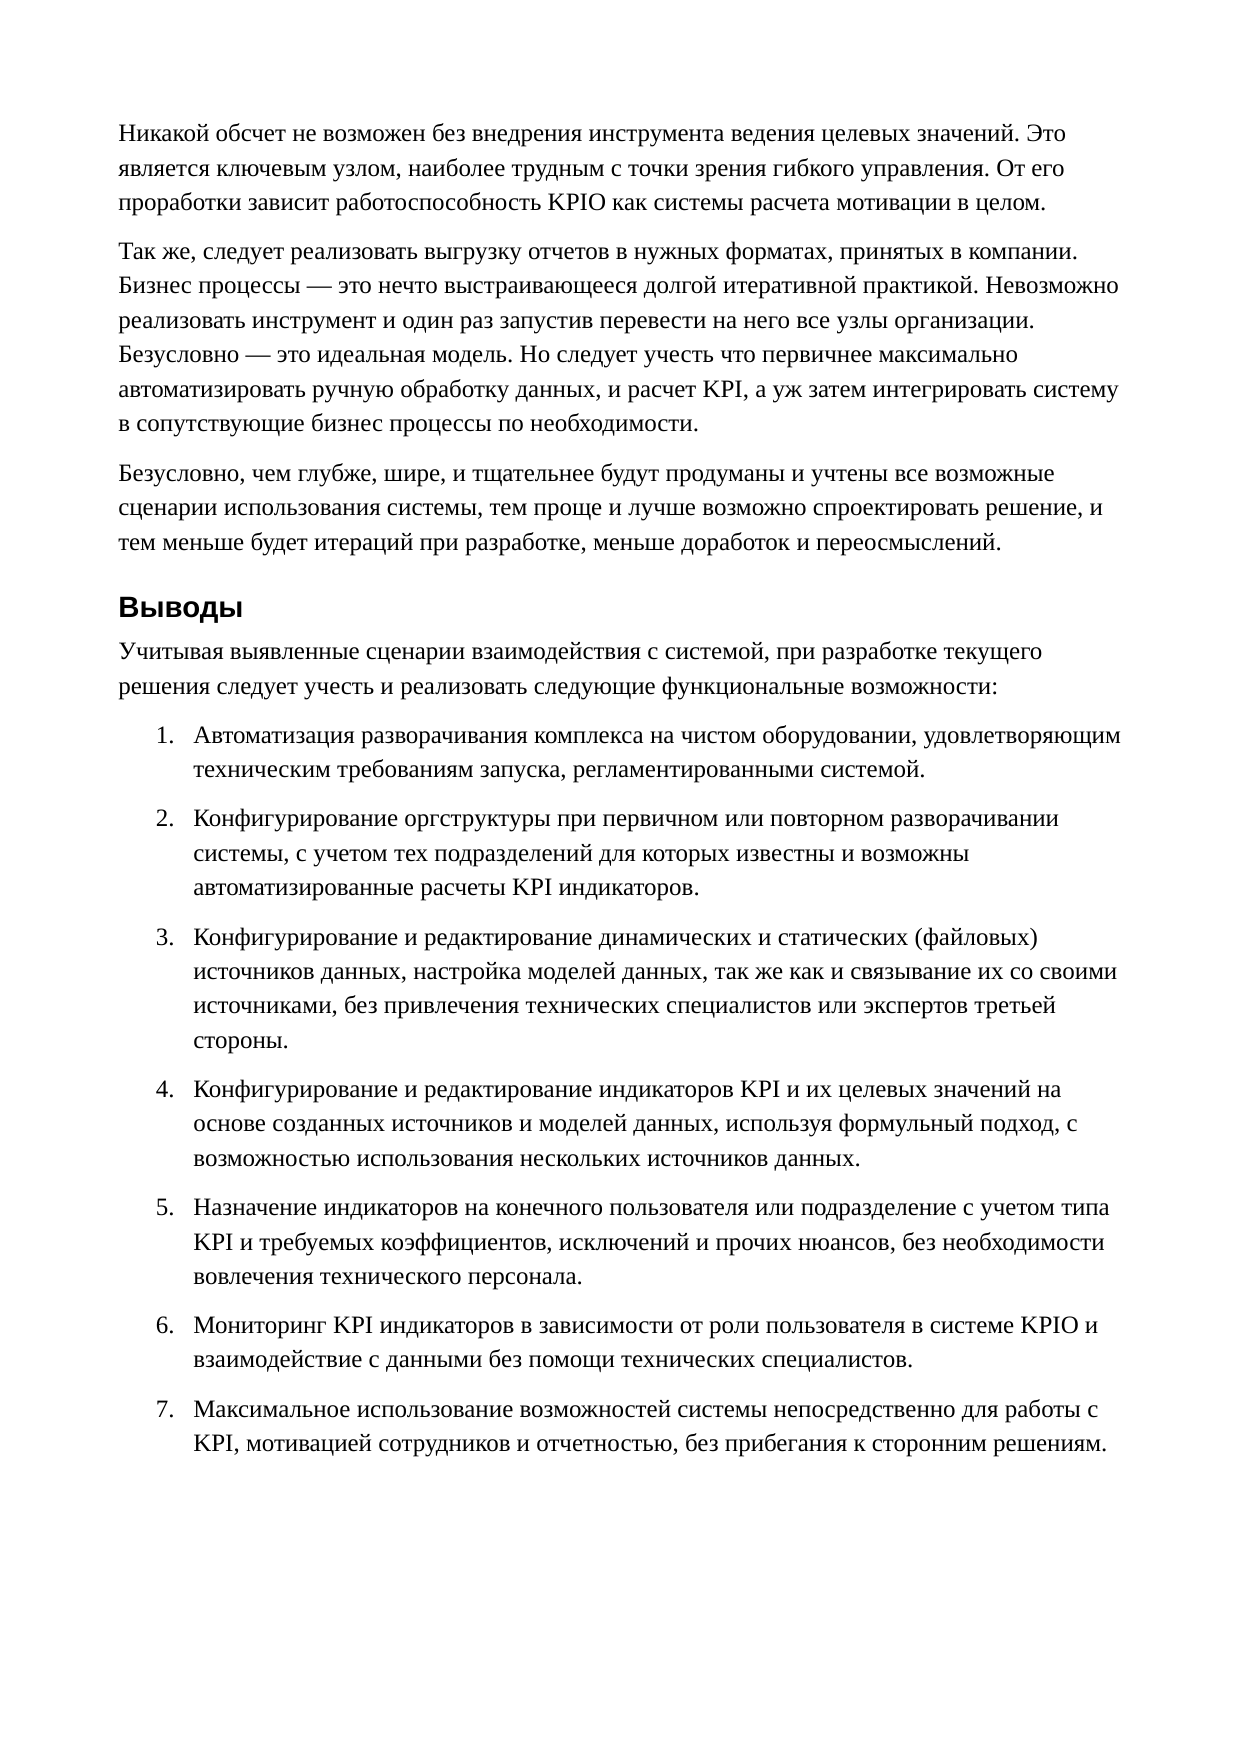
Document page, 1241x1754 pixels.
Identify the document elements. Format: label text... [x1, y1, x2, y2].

subtitle Выводы [118, 590, 1122, 624]
text Безусловно, чем глубже, шире, и тщательнее будут продуманы и учтены все возможные сценарии использования системы, тем проще и лучше возможно спроектировать решение, и тем меньше будет итераций при разработке, меньше доработок и переосмыслений. [118, 458, 1122, 555]
list Автоматизация разворачивания комплекса на чистом оборудовании, удовлетворяющим техническим требованиям запуска, регламентированными системой. [156, 720, 1122, 783]
list Мониторинг KPI индикаторов в зависимости от роли пользователя в системе KPIO и взаимодействие с данными без помощи технических специалистов. [156, 1310, 1122, 1373]
list Конфигурирование и редактирование динамических и статических (файловых) источников данных, настройка моделей данных, так же как и связывание их со своими источниками, без привлечения технических специалистов или экспертов третьей стороны. [156, 922, 1122, 1054]
text Никакой обсчет не возможен без внедрения инструмента ведения целевых значений. Это является ключевым узлом, наиболее трудным с точки зрения гибкого управления. От его проработки зависит работоспособность KPIO как системы расчета мотивации в целом. [118, 118, 1122, 216]
list Конфигурирование оргструктуры при первичном или повторном разворачивании системы, с учетом тех подразделений для которых известны и возможны автоматизированные расчеты KPI индикаторов. [156, 803, 1122, 901]
list Максимальное использование возможностей системы непосредственно для работы с KPI, мотивацией сотрудников и отчетностью, без прибегания к сторонним решениям. [156, 1394, 1122, 1457]
text Учитывая выявленные сценарии взаимодействия с системой, при разработке текущего решения следует учесть и реализовать следующие функциональные возможности: [118, 636, 1122, 700]
list Конфигурирование и редактирование индикаторов KPI и их целевых значений на основе созданных источников и моделей данных, используя формульный подход, с возможностью использования нескольких источников данных. [156, 1074, 1122, 1172]
text Так же, следует реализовать выгрузку отчетов в нужных форматах, принятых в компании. Бизнес процессы — это нечто выстраивающееся долгой итеративной практикой. Невозможно реализовать инструмент и один раз запустив перевести на него все узлы организации. Безусловно — это идеальная модель. Но следует учесть что первичнее максимально автоматизировать ручную обработку данных, и расчет KPI, а уж затем интегрировать систему в сопутствующие бизнес процессы по необходимости. [118, 236, 1122, 437]
list Назначение индикаторов на конечного пользователя или подразделение с учетом типа KPI и требуемых коэффициентов, исключений и прочих нюансов, без необходимости вовлечения технического персонала. [156, 1192, 1122, 1290]
